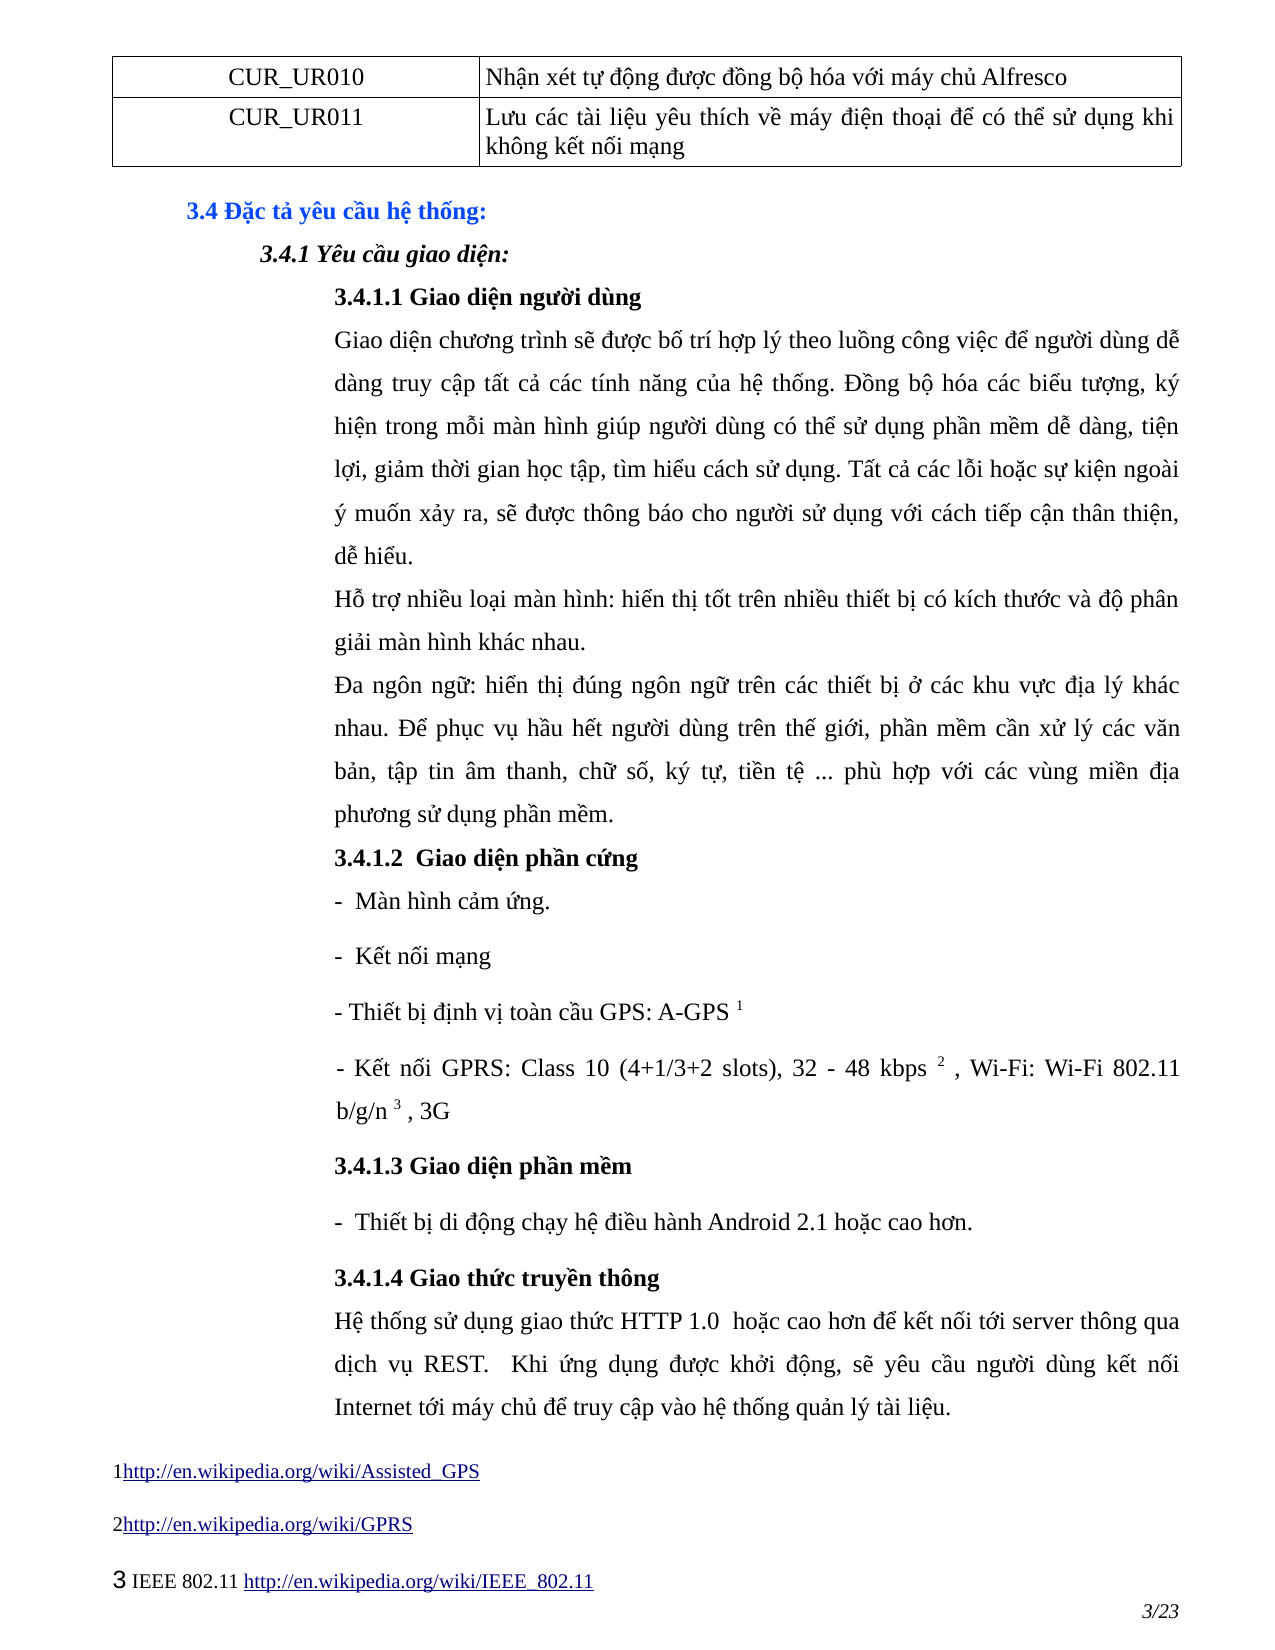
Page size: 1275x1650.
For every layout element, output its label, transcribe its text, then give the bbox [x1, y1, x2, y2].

text IEEE 802.11 http://en.wikipedia.org/wiki/IEEE_802.11 [112, 1565, 1181, 1594]
table_cell CUR_UR011 [113, 98, 479, 166]
text 3.4 Đặc tả yêu cầu hệ thống: [186, 196, 1181, 224]
text Hệ thống sử dụng giao thức HTTP 1.0 hoặc cao hơn để kết nối tới server thông qua dịch vụ REST. Khi ứng dụng được khởi động, sẽ yêu cầu người dùng kết nối Internet tới máy chủ để truy cập vào hệ thống quản lý tài liệu. [334, 1306, 1181, 1421]
text 3.4.1.4 Giao thức truyền thông [334, 1263, 1181, 1291]
text http://en.wikipedia.org/wiki/Assisted_GPS [112, 1459, 1181, 1483]
text - Thiết bị định vị toàn cầu GPS: A-GPS [223, 997, 1181, 1026]
text Hỗ trợ nhiều loại màn hình: hiển thị tốt trên nhiều thiết bị có kích thước và độ phân giải màn hình khác nhau. [334, 584, 1181, 656]
text - Thiết bị di động chạy hệ điều hành Android 2.1 hoặc cao hơn. [260, 1207, 1181, 1236]
text - Màn hình cảm ứng. [260, 886, 1181, 914]
text 3.4.1.3 Giao diện phần mềm [334, 1151, 1181, 1180]
table_cell CUR_UR010 [113, 57, 479, 97]
text - Kết nối mạng [223, 941, 1181, 970]
text 3.4.1.1 Giao diện người dùng [334, 282, 1181, 311]
table_cell Lưu các tài liệu yêu thích về máy điện thoại để có thể sử dụng khi không kết nối mạng [480, 98, 1181, 166]
text Giao diện chương trình sẽ được bố trí hợp lý theo luồng công việc để người dùng dễ dàng truy cập tất cả các tính năng của hệ thống. Đồng bộ hóa các biểu tượng, ký hiện trong mỗi màn hình giúp người dùng có thể sử dụng phần mềm dễ dàng, tiện lợi, giảm thời gian học tập, tìm hiểu cách sử dụng. Tất cả các lỗi hoặc sự kiện ngoài ý muốn xảy ra, sẽ được thông báo cho người sử dụng với cách tiếp cận thân thiện, dễ hiểu. [334, 325, 1181, 569]
text http://en.wikipedia.org/wiki/GPRS [112, 1512, 1181, 1536]
table_cell Nhận xét tự động được đồng bộ hóa với máy chủ Alfresco [480, 57, 1181, 97]
text 3.4.1 Yêu cầu giao diện: [260, 239, 1181, 268]
text 3.4.1.2 Giao diện phần cứng [260, 843, 1181, 871]
text - Kết nối GPRS: Class 10 (4+1/3+2 slots), 32 - 48 kbps , Wi-Fi: Wi-Fi 802.11 b/g/n , 3G [298, 1053, 1181, 1124]
text Đa ngôn ngữ: hiển thị đúng ngôn ngữ trên các thiết bị ở các khu vực địa lý khác nhau. Để phục vụ hầu hết người dùng trên thế giới, phần mềm cần xử lý các văn bản, tập tin âm thanh, chữ số, ký tự, tiền tệ ... phù hợp với các vùng miền địa phương sử dụng phần mềm. [334, 670, 1181, 828]
